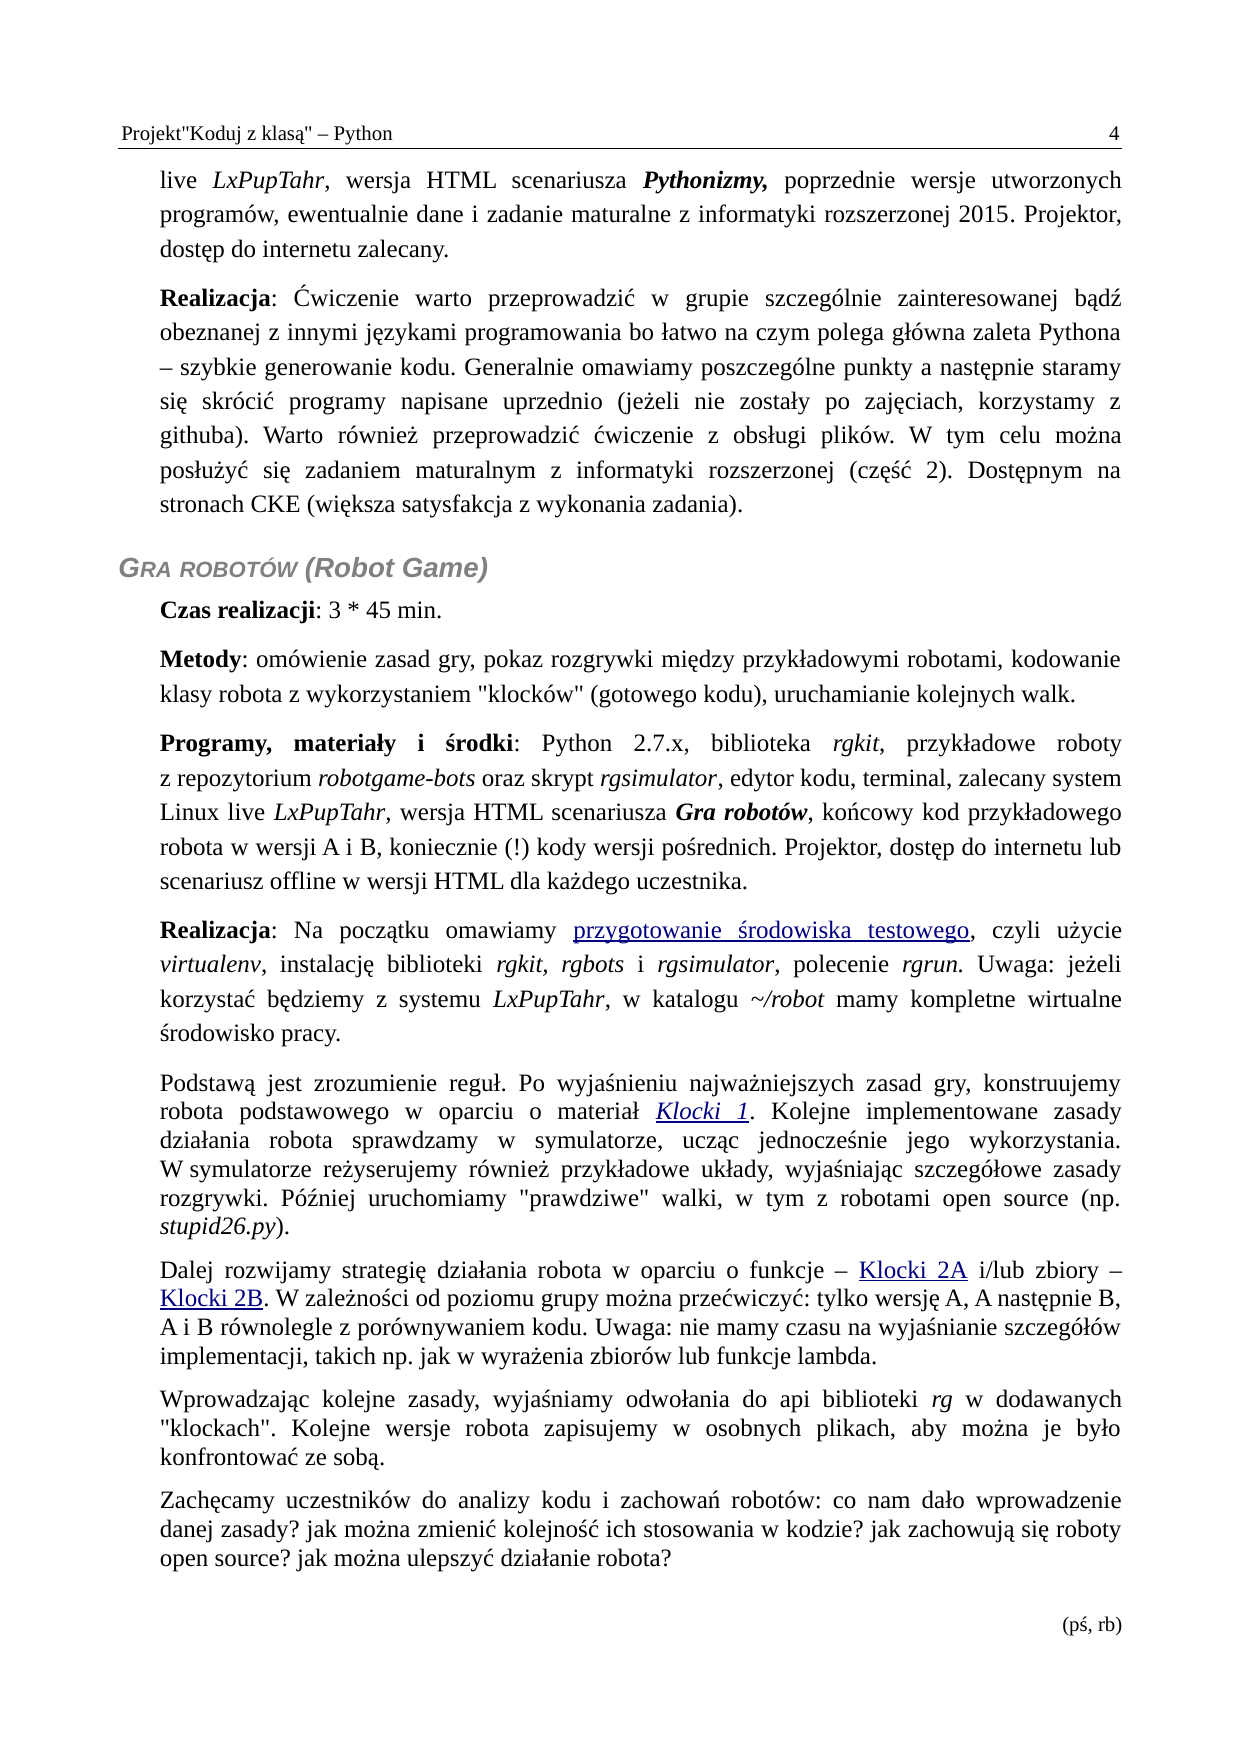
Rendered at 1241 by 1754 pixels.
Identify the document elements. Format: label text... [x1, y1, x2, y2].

text Podstawą jest zrozumienie reguł. Po wyjaśnieniu najważniejszych zasad gry, konstruujemy robota podstawowego w oparciu o materiał Klocki 1. Kolejne implementowane zasady działania robota sprawdzamy w symulatorze, ucząc jednocześnie jego wykorzystania. W symulatorze reżyserujemy również przykładowe układy, wyjaśniając szczegółowe zasady rozgrywki. Później uruchomiamy "prawdziwe" walki, w tym z robotami open source (np. stupid26.py). [159, 1068, 1122, 1240]
text Metody: omówienie zasad gry, pokaz rozgrywki między przykładowymi robotami, kodowanie klasy robota z wykorzystaniem "klocków" (gotowego kodu), uruchamianie kolejnych walk. [159, 644, 1122, 708]
text Programy, materiały i środki: Python 2.7.x, biblioteka rgkit, przykładowe roboty z repozytorium robotgame-bots oraz skrypt rgsimulator, edytor kodu, terminal, zalecany system Linux live LxPupTahr, wersja HTML scenariusza Gra robotów, końcowy kod przykładowego robota w wersji A i B, koniecznie (!) kody wersji pośrednich. Projektor, dostęp do internetu lub scenariusz offline w wersji HTML dla każdego uczestnika. [159, 728, 1122, 895]
text Realizacja: Ćwiczenie warto przeprowadzić w grupie szczególnie zainteresowanej bądź obeznanej z innymi językami programowania bo łatwo na czym polega główna zaleta Pythona – szybkie generowanie kodu. Generalnie omawiamy poszczególne punkty a następnie staramy się skrócić programy napisane uprzednio (jeżeli nie zostały po zajęciach, korzystamy z githuba). Warto również przeprowadzić ćwiczenie z obsługi plików. W tym celu można posłużyć się zadaniem maturalnym z informatyki rozszerzonej (część 2). Dostępnym na stronach CKE (większa satysfakcja z wykonania zadania). [159, 283, 1122, 518]
text Realizacja: Na początku omawiamy przygotowanie środowiska testowego, czyli użycie virtualenv, instalację biblioteki rgkit, rgbots i rgsimulator, polecenie rgrun. Uwaga: jeżeli korzystać będziemy z systemu LxPupTahr, w katalogu ~/robot mamy kompletne wirtualne środowisko pracy. [159, 915, 1122, 1047]
text Czas realizacji: 3 * 45 min. [159, 596, 1122, 624]
text Dalej rozwijamy strategię działania robota w oparciu o funkcje – Klocki 2A i/lub zbiory – Klocki 2B. W zależności od poziomu grupy można przećwiczyć: tylko wersję A, A następnie B, A i B równolegle z porównywaniem kodu. Uwaga: nie mamy czasu na wyjaśnianie szczegółów implementacji, takich np. jak w wyrażenia zbiorów lub funkcje lambda. [159, 1255, 1122, 1370]
text Wprowadzając kolejne zasady, wyjaśniamy odwołania do api biblioteki rg w dodawanych "klockach". Kolejne wersje robota zapisujemy w osobnych plikach, aby można je było konfrontować ze sobą. [159, 1384, 1122, 1471]
text live LxPupTahr, wersja HTML scenariusza Pythonizmy, poprzednie wersje utworzonych programów, ewentualnie dane i zadanie maturalne z informatyki rozszerzonej 2015. Projektor, dostęp do internetu zalecany. [159, 165, 1122, 262]
text Zachęcamy uczestników do analizy kodu i zachowań robotów: co nam dało wprowadzenie danej zasady? jak można zmienić kolejność ich stosowania w kodzie? jak zachowują się roboty open source? jak można ulepszyć działanie robota? [159, 1485, 1122, 1571]
subtitle Gra robotów (Robot Game) [118, 551, 1122, 583]
